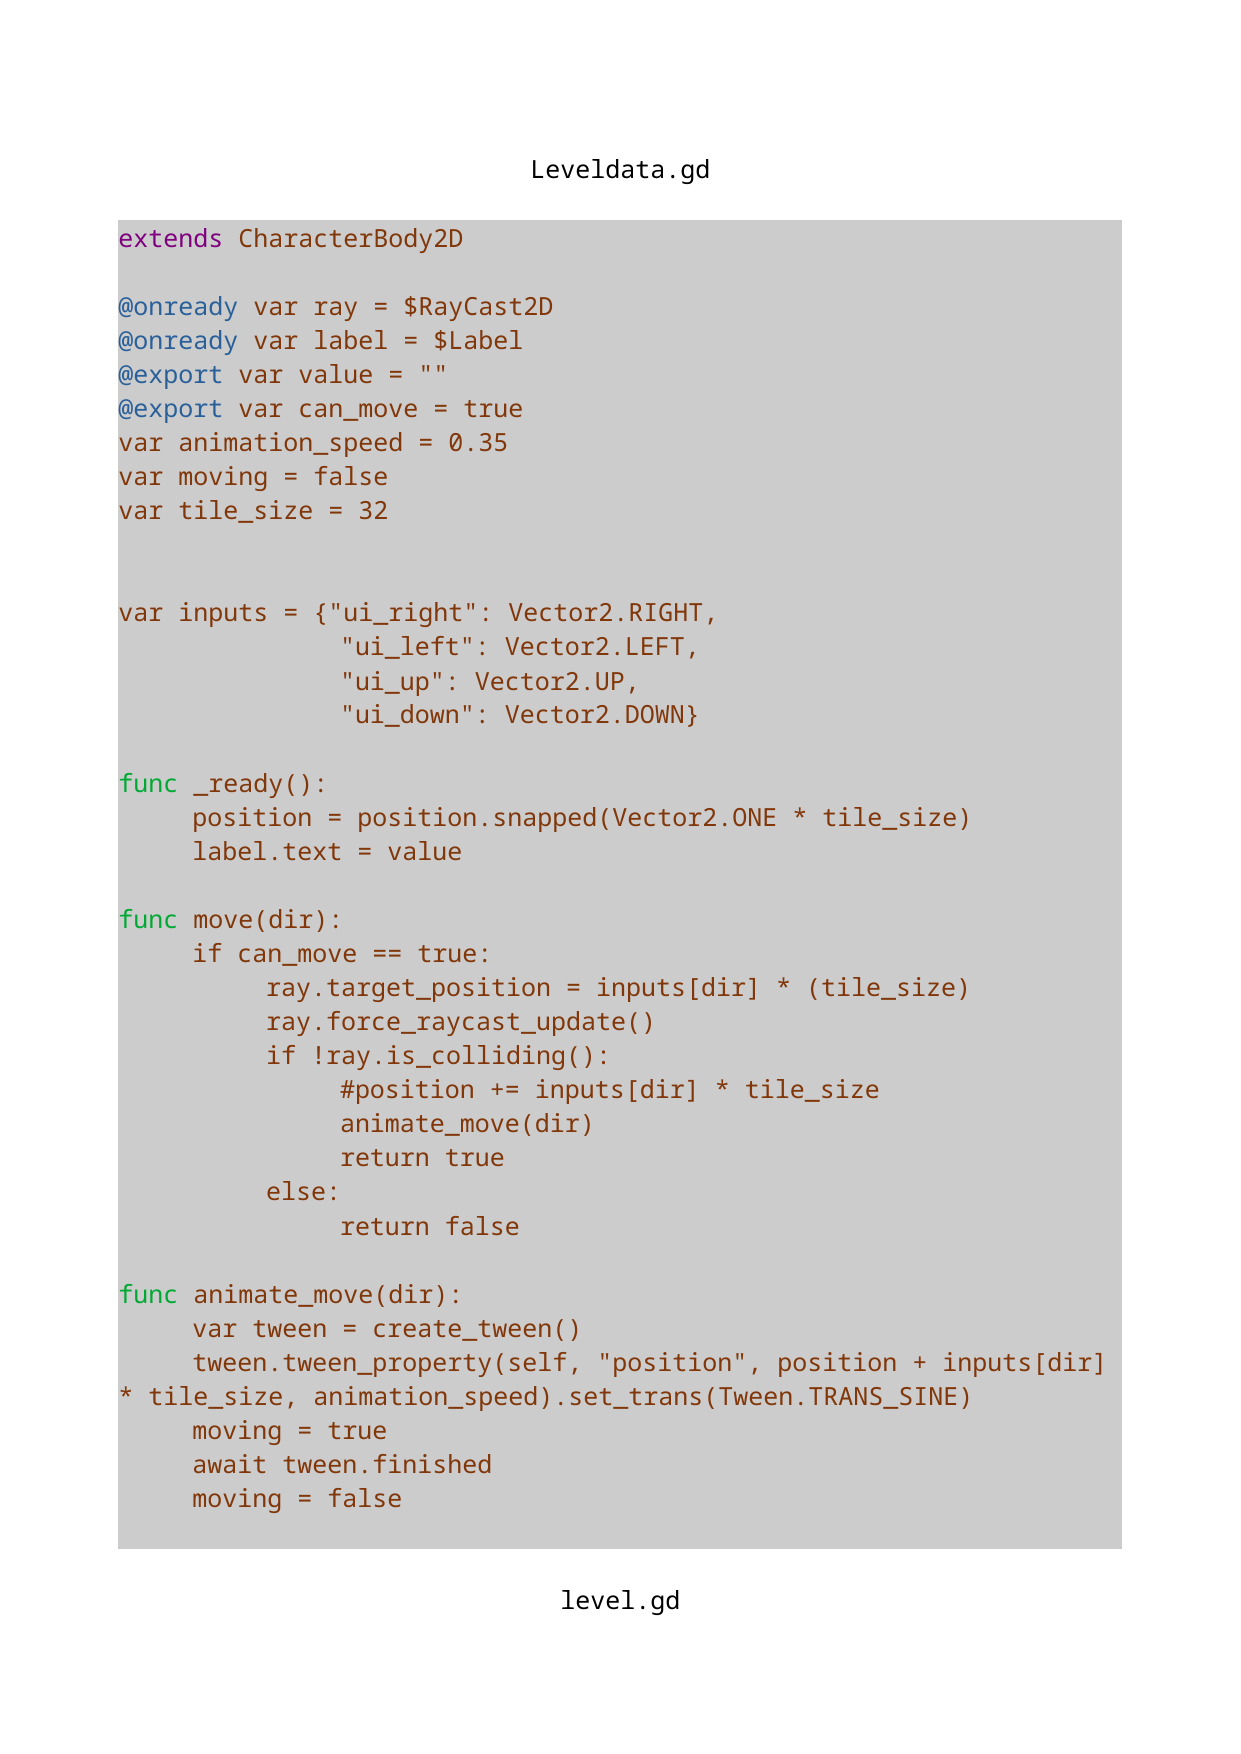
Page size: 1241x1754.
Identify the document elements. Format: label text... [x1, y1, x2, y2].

text ray.target_position = inputs[dir] * (tile_size) [118, 970, 1122, 1004]
text @export var value = "" [118, 357, 1122, 391]
text moving = true [118, 1412, 1122, 1447]
text if !ray.is_colliding(): [118, 1038, 1122, 1072]
text var inputs = {"ui_right": Vector2.RIGHT, [118, 595, 1122, 629]
text await tween.finished [118, 1447, 1122, 1481]
text "ui_up": Vector2.UP, [118, 663, 1122, 697]
text var moving = false [118, 459, 1122, 493]
text "ui_left": Vector2.LEFT, [118, 629, 1122, 663]
text extends CharacterBody2D [118, 220, 1122, 254]
text animate_move(dir) [118, 1106, 1122, 1140]
text else: [118, 1174, 1122, 1208]
text var tween = create_tween() [118, 1310, 1122, 1344]
text func move(dir): [118, 902, 1122, 936]
text Leveldata.gd [118, 152, 1122, 186]
text var animation_speed = 0.35 [118, 425, 1122, 459]
text return false [118, 1208, 1122, 1242]
text return true [118, 1140, 1122, 1174]
text #position += inputs[dir] * tile_size [118, 1072, 1122, 1106]
text label.text = value [118, 833, 1122, 867]
text func animate_move(dir): [118, 1276, 1122, 1310]
text var tile_size = 32 [118, 493, 1122, 527]
text position = position.snapped(Vector2.ONE * tile_size) [118, 799, 1122, 833]
text level.gd [118, 1583, 1122, 1617]
text ray.force_raycast_update() [118, 1004, 1122, 1038]
text @export var can_move = true [118, 391, 1122, 425]
text @onready var label = $Label [118, 322, 1122, 357]
text moving = false [118, 1481, 1122, 1515]
text tween.tween_property(self, "position", position + inputs[dir] * tile_size, animation_speed).set_trans(Tween.TRANS_SINE) [118, 1344, 1122, 1412]
text "ui_down": Vector2.DOWN} [118, 697, 1122, 731]
text func _ready(): [118, 765, 1122, 799]
text @onready var ray = $RayCast2D [118, 288, 1122, 322]
text if can_move == true: [118, 936, 1122, 970]
